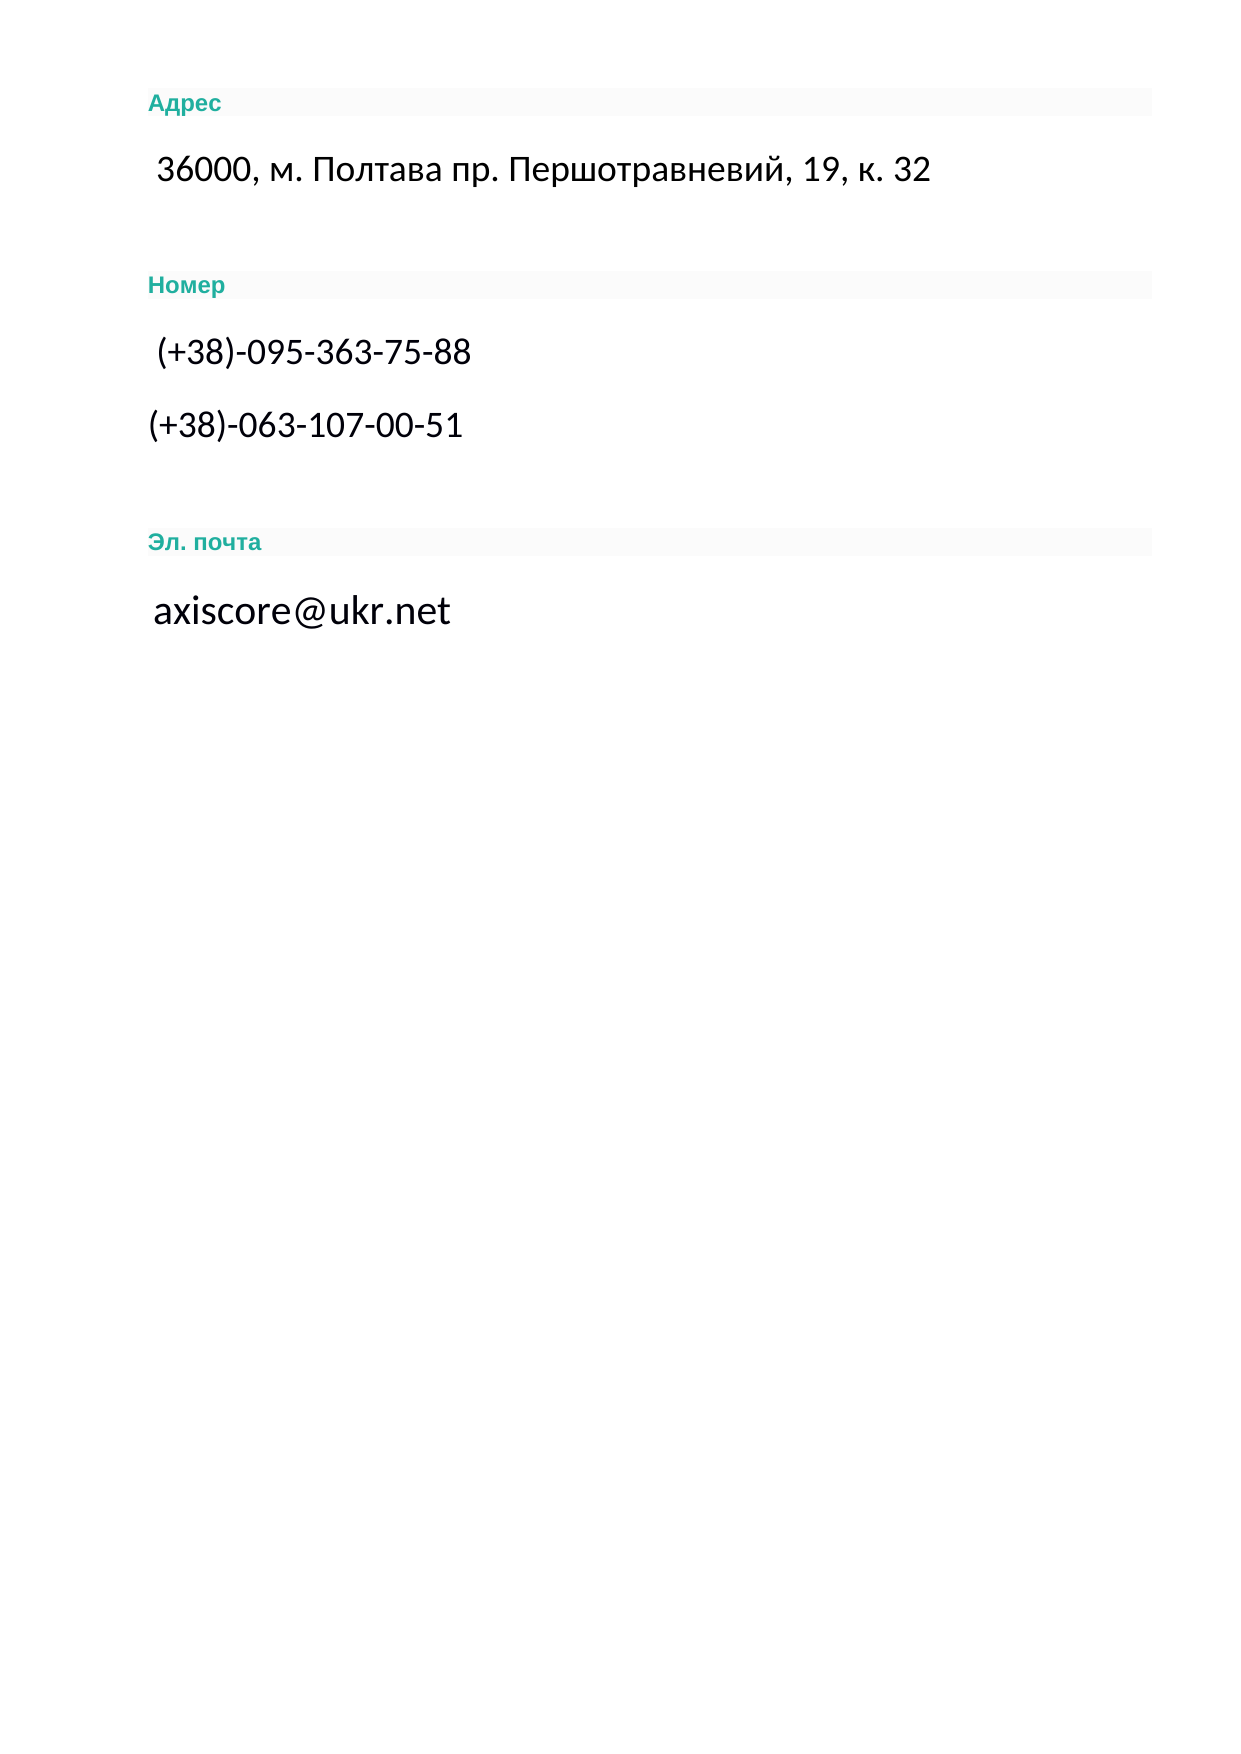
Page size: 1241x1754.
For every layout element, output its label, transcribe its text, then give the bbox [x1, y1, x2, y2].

subtitle Адрес [148, 88, 1152, 116]
text (+38)-063-107-00-51 [148, 401, 1152, 447]
subtitle Номер [148, 271, 1152, 299]
text axiscore@ukr.net [148, 584, 1152, 635]
subtitle Эл. почта [148, 528, 1152, 556]
text (+38)-095-363-75-88 [148, 328, 1152, 374]
text 36000, м. Полтава пр. Першотравневий, 19, к. 32 [148, 145, 1152, 191]
